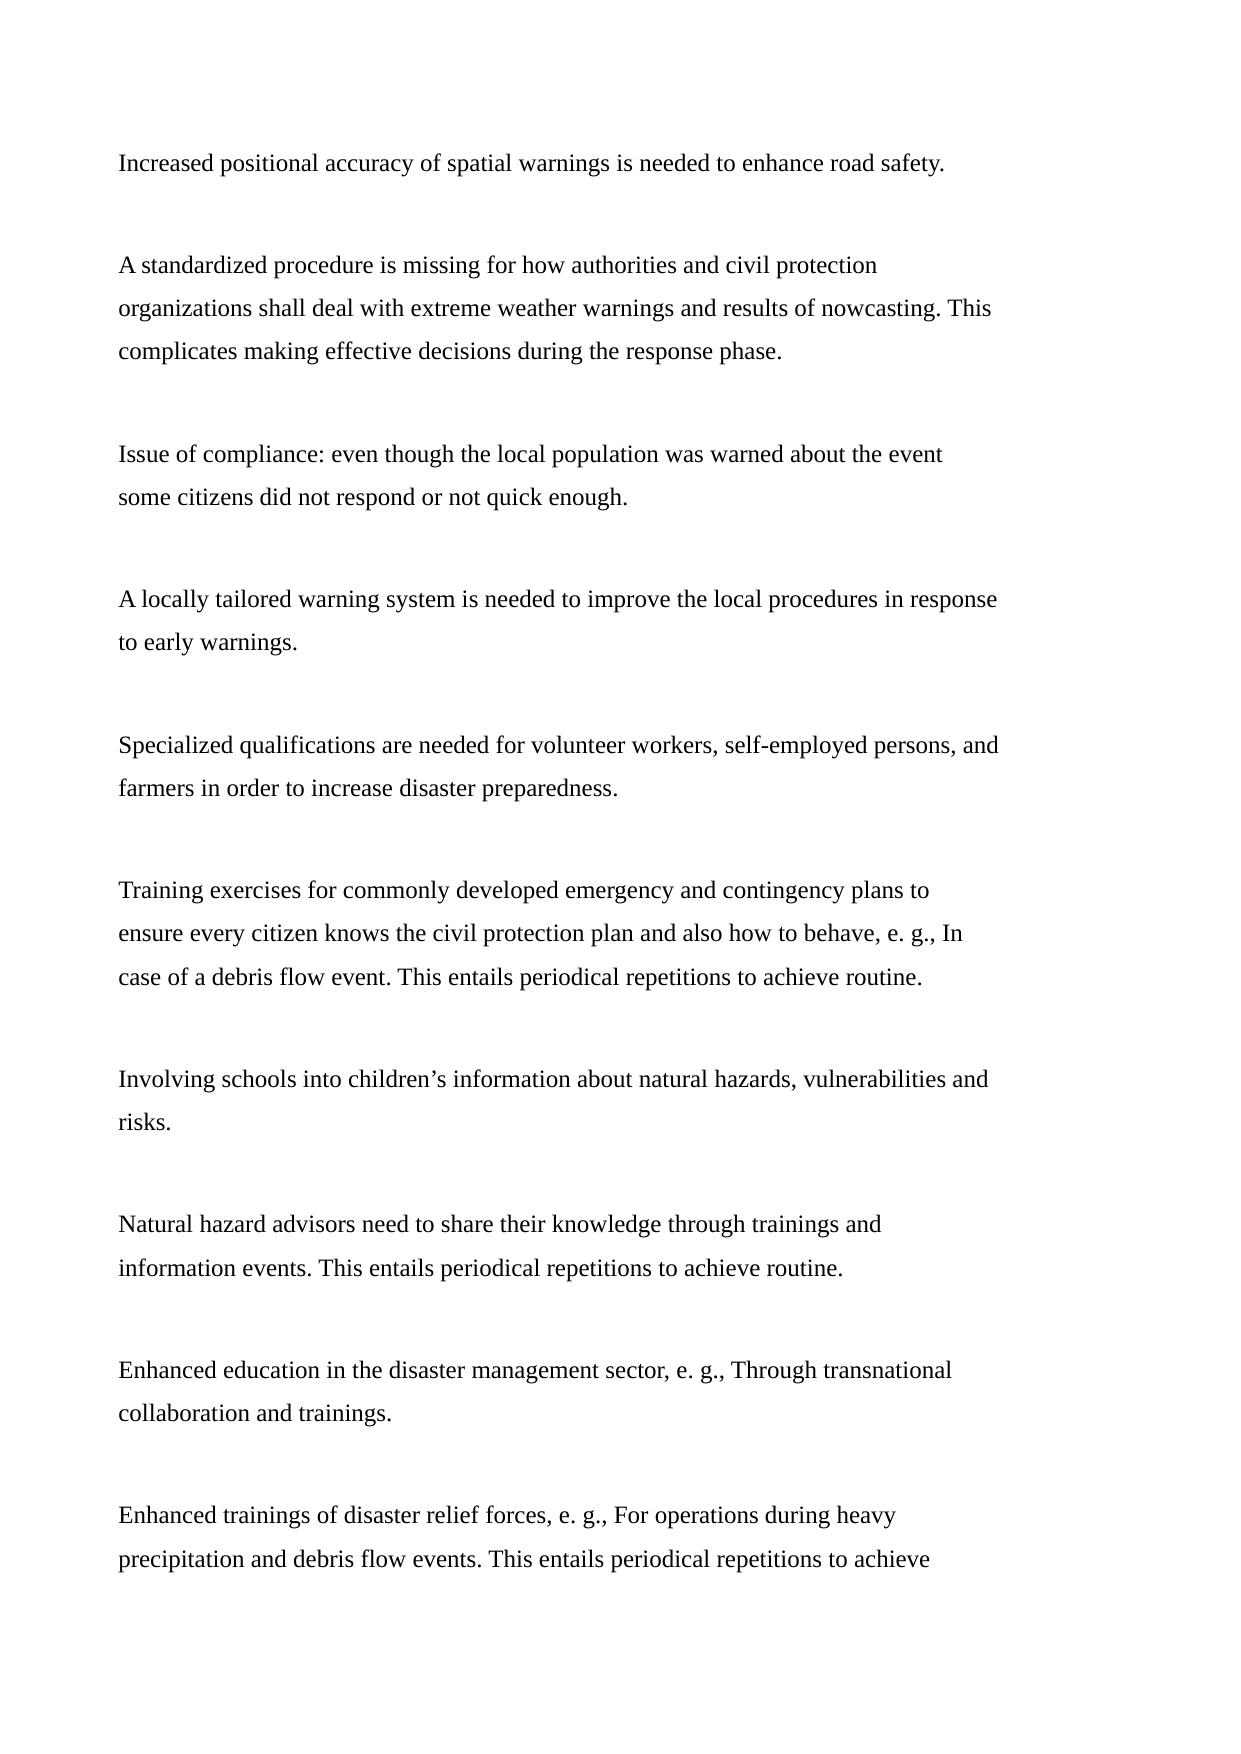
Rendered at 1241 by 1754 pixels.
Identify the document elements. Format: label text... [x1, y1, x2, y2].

table_cell A locally tailored warning system is needed to improve the local procedures in response to early warnings. [115, 555, 1004, 700]
table_cell Increased positional accuracy of spatial warnings is needed to enhance road safety. [115, 118, 1004, 221]
table_cell Issue of compliance: even though the local population was warned about the event some citizens did not respond or not quick enough. [115, 409, 1004, 555]
table_cell Specialized qualifications are needed for volunteer workers, self-employed persons, and farmers in order to increase disaster preparedness. [115, 700, 1004, 846]
table_cell A standardized procedure is missing for how authorities and civil protection organizations shall deal with extreme weather warnings and results of nowcasting. This complicates making effective decisions during the response phase. [115, 221, 1004, 409]
table_cell Training exercises for commonly developed emergency and contingency plans to ensure every citizen knows the civil protection plan and also how to behave, e. g., In case of a debris flow event. This entails periodical repetitions to achieve routine. [115, 846, 1004, 1034]
table_cell Natural hazard advisors need to share their knowledge through trainings and information events. This entails periodical repetitions to achieve routine. [115, 1180, 1004, 1325]
table_cell Enhanced trainings of disaster relief forces, e. g., For operations during heavy precipitation and debris flow events. This entails periodical repetitions to achieve [115, 1471, 1004, 1572]
table_cell Enhanced education in the disaster management sector, e. g., Through transnational collaboration and trainings. [115, 1325, 1004, 1471]
table_cell Involving schools into children’s information about natural hazards, vulnerabilities and risks. [115, 1034, 1004, 1180]
